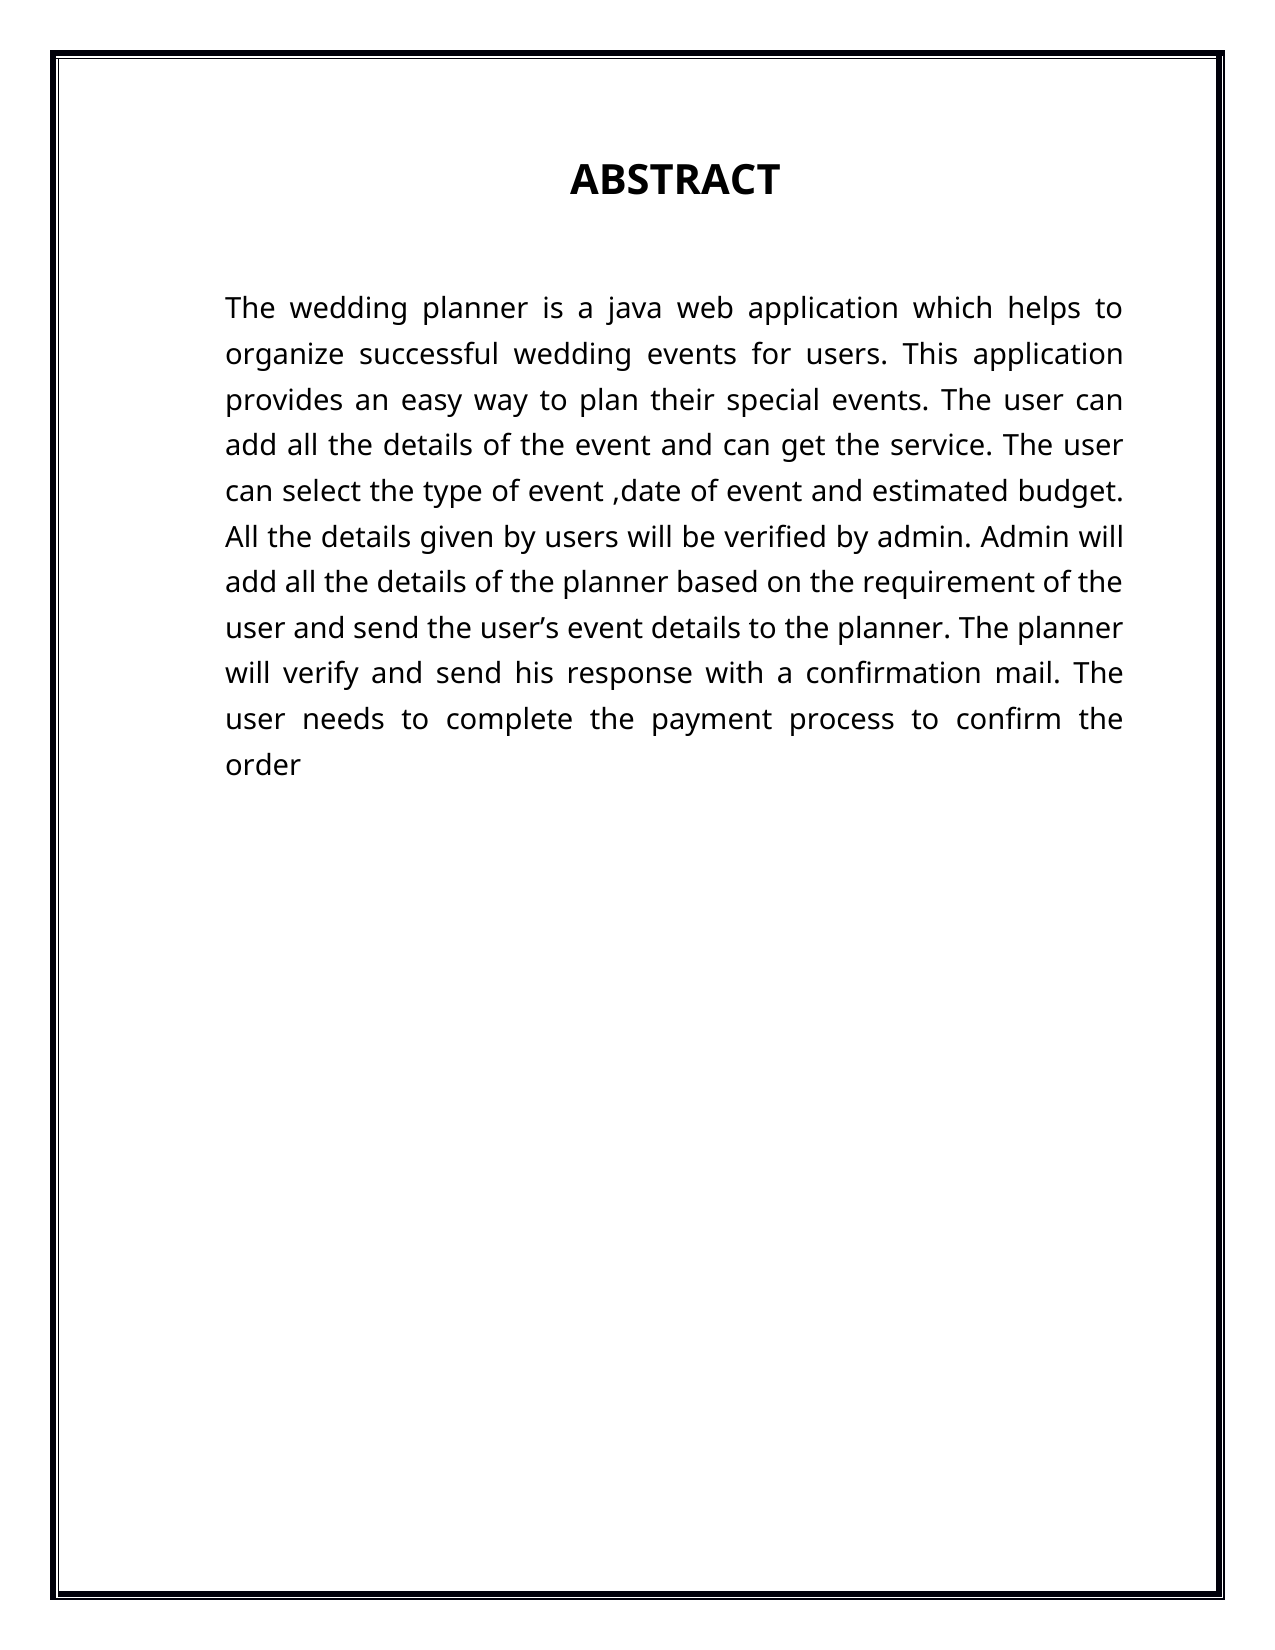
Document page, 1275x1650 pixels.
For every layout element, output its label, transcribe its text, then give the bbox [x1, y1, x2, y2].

text The wedding planner is a java web application which helps to organize successful wedding events for users. This application provides an easy way to plan their special events. The user can add all the details of the event and can get the service. The user can select the type of event ,date of event and estimated budget. All the details given by users will be verified by admin. Admin will add all the details of the planner based on the requirement of the user and send the user’s event details to the planner. The planner will verify and send his response with a confirmation mail. The user needs to complete the payment process to confirm the order [225, 288, 1125, 784]
text ABSTRACT [225, 150, 1125, 207]
